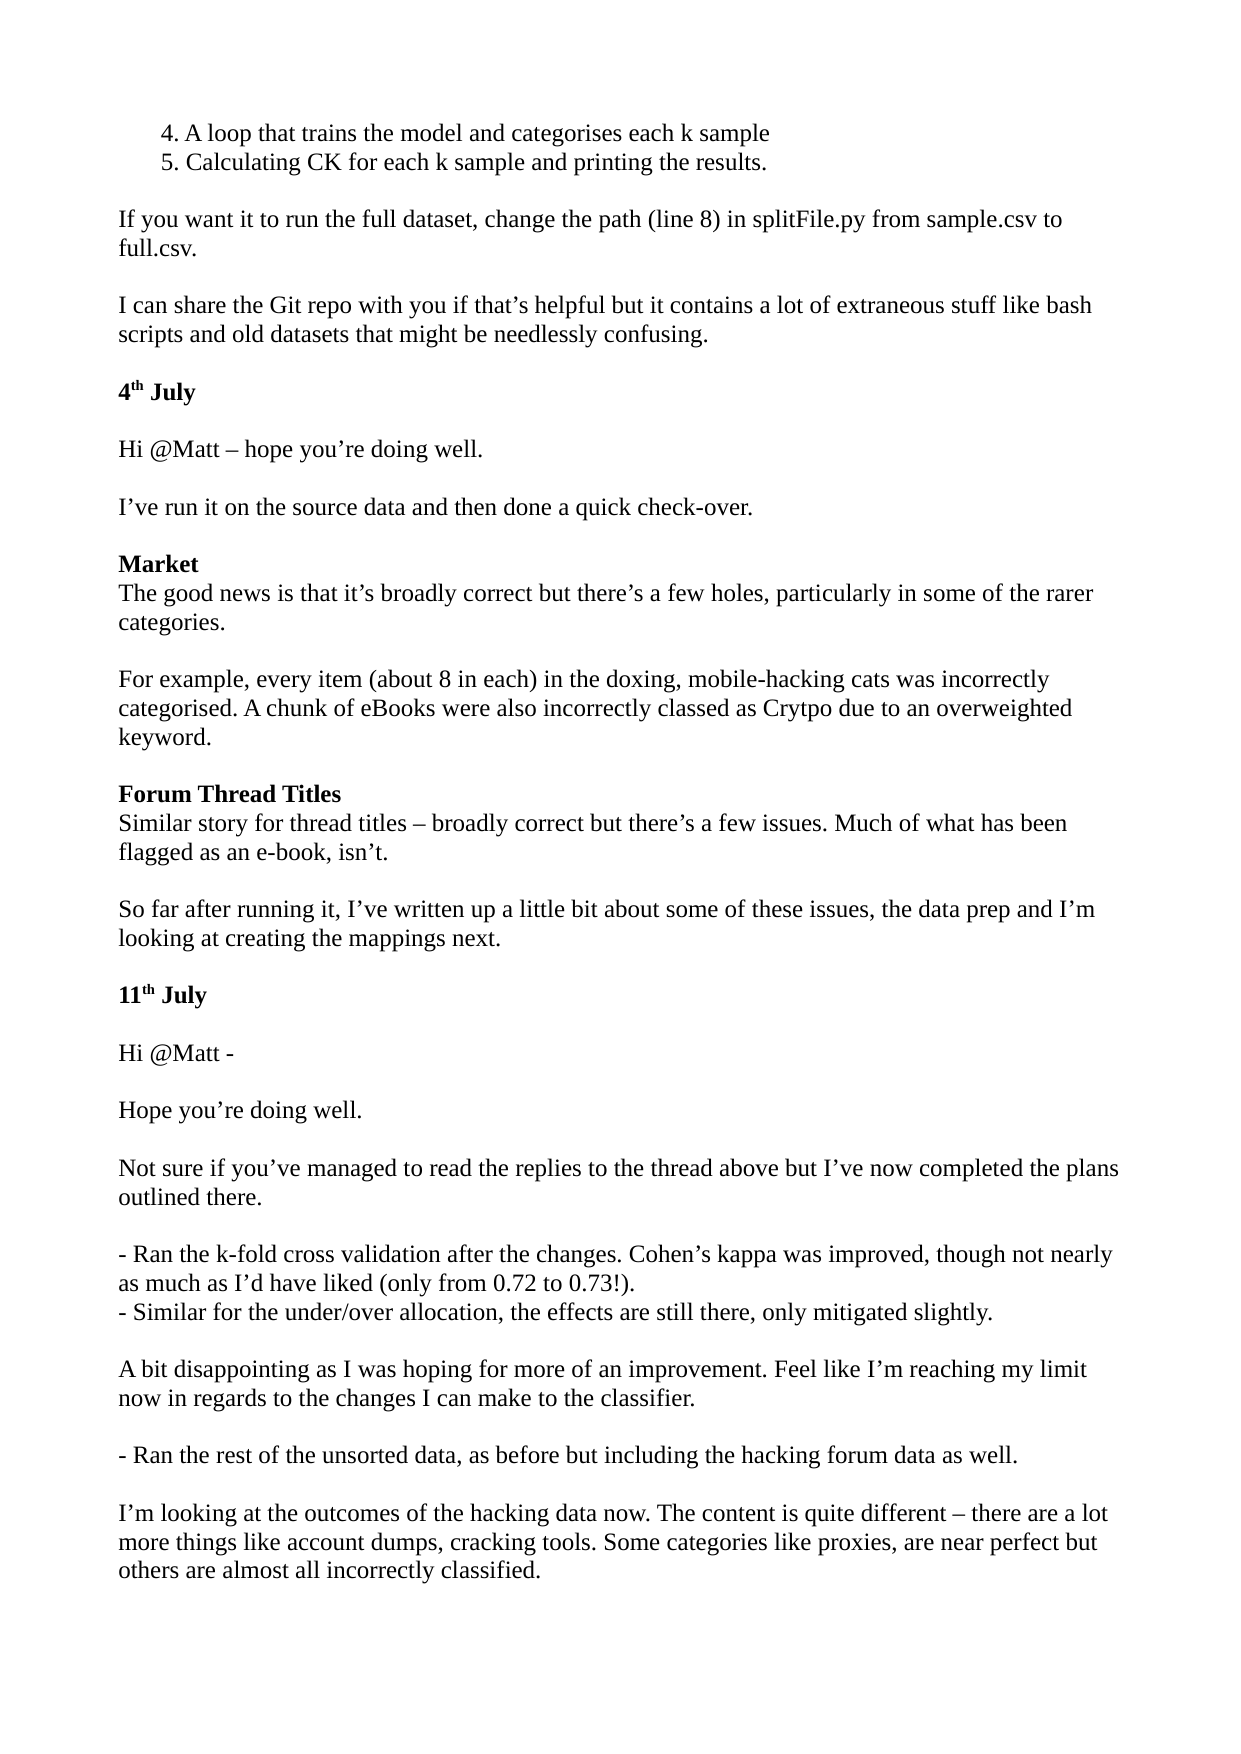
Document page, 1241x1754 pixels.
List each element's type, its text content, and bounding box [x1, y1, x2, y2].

text I’m looking at the outcomes of the hacking data now. The content is quite different – there are a lot more things like account dumps, cracking tools. Some categories like proxies, are near perfect but others are almost all incorrectly classified. [118, 1498, 1122, 1584]
text So far after running it, I’ve written up a little bit about some of these issues, the data prep and I’m looking at creating the mappings next. [118, 894, 1122, 952]
text A bit disappointing as I was hoping for more of an improvement. Feel like I’m reaching my limit now in regards to the changes I can make to the classifier. [118, 1354, 1122, 1412]
text 4th July [118, 377, 1122, 406]
text Forum Thread Titles [118, 779, 1122, 808]
text Hi @Matt – hope you’re doing well. [118, 434, 1122, 463]
text The good news is that it’s broadly correct but there’s a few holes, particularly in some of the rarer categories. [118, 578, 1122, 636]
text I’ve run it on the source data and then done a quick check-over. [118, 492, 1122, 521]
text I can share the Git repo with you if that’s helpful but it contains a lot of extraneous stuff like bash scripts and old datasets that might be needlessly confusing. [118, 291, 1122, 348]
text For example, every item (about 8 in each) in the doxing, mobile-hacking cats was incorrectly categorised. A chunk of eBooks were also incorrectly classed as Crytpo due to an overweighted keyword. [118, 664, 1122, 751]
text Hi @Matt - [118, 1038, 1122, 1067]
text 5. Calculating CK for each k sample and printing the results. [161, 147, 1122, 176]
text Not sure if you’ve managed to read the replies to the thread above but I’ve now completed the plans outlined there. [118, 1153, 1122, 1211]
text - Similar for the under/over allocation, the effects are still there, only mitigated slightly. [118, 1297, 1122, 1326]
text - Ran the k-fold cross validation after the changes. Cohen’s kappa was improved, though not nearly as much as I’d have liked (only from 0.72 to 0.73!). [118, 1239, 1122, 1297]
text Hope you’re doing well. [118, 1096, 1122, 1124]
text Market [118, 549, 1122, 578]
text 11th July [118, 981, 1122, 1009]
text 4. A loop that trains the model and categorises each k sample [161, 118, 1122, 147]
text Similar story for thread titles – broadly correct but there’s a few issues. Much of what has been flagged as an e-book, isn’t. [118, 808, 1122, 866]
text If you want it to run the full dataset, change the path (line 8) in splitFile.py from sample.csv to full.csv. [118, 204, 1122, 262]
text - Ran the rest of the unsorted data, as before but including the hacking forum data as well. [118, 1441, 1122, 1469]
